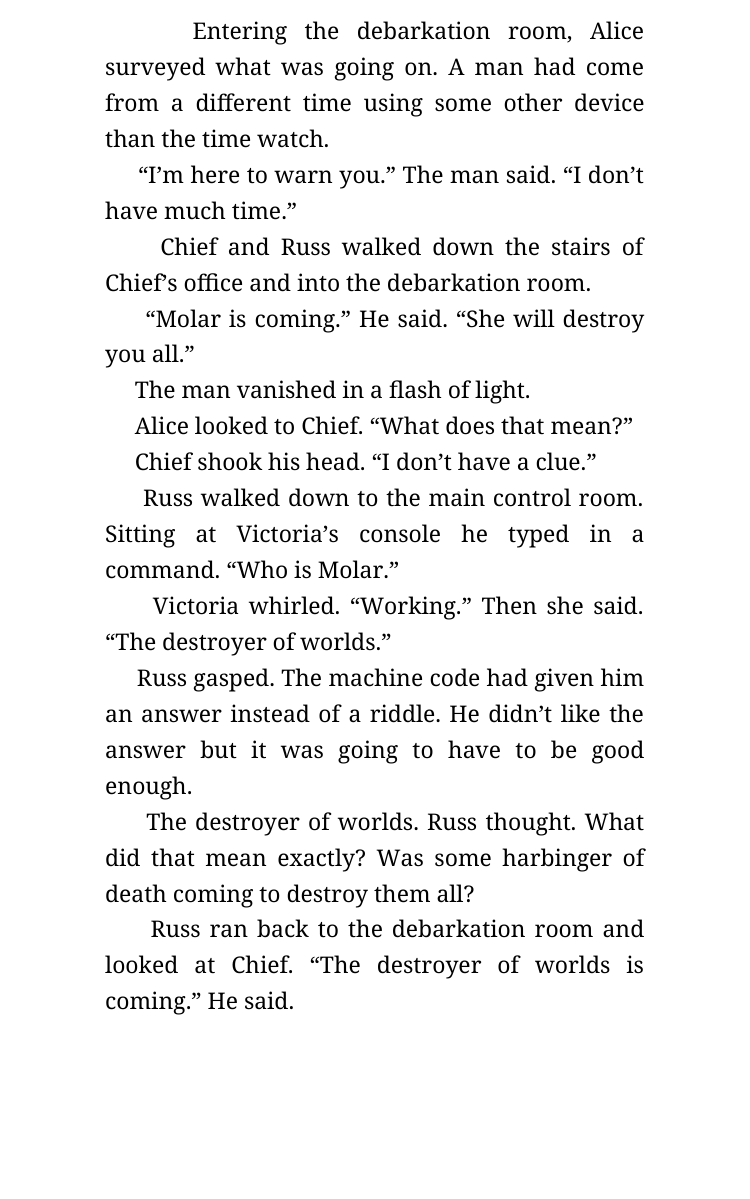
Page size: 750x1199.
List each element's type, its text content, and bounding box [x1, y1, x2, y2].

text Alice looked to Chief. “What does that mean?” [105, 410, 645, 442]
text Russ walked down to the main control room. Sitting at Victoria’s console he typed in a command. “Who is Molar.” [105, 482, 645, 585]
text Russ gasped. The machine code had given him an answer instead of a riddle. He didn’t like the answer but it was going to have to be good enough. [105, 662, 645, 801]
text Chief shook his head. “I don’t have a clue.” [105, 446, 645, 477]
text Entering the debarkation room, Alice surveyed what was going on. A man had come from a different time using some other device than the time watch. [105, 15, 645, 154]
text The man vanished in a flash of light. [105, 374, 645, 406]
text The destroyer of worlds. Russ thought. What did that mean exactly? Was some harbinger of death coming to destroy them all? [105, 806, 645, 909]
text Victoria whirled. “Working.” Then she said. “The destroyer of worlds.” [105, 590, 645, 657]
text “Molar is coming.” He said. “She will destroy you all.” [105, 302, 645, 370]
text Russ ran back to the debarkation room and looked at Chief. “The destroyer of worlds is coming.” He said. [105, 913, 645, 1017]
text “I’m here to warn you.” The man said. “I don’t have much time.” [105, 159, 645, 226]
text Chief and Russ walked down the stairs of Chief’s office and into the debarkation room. [105, 231, 645, 298]
